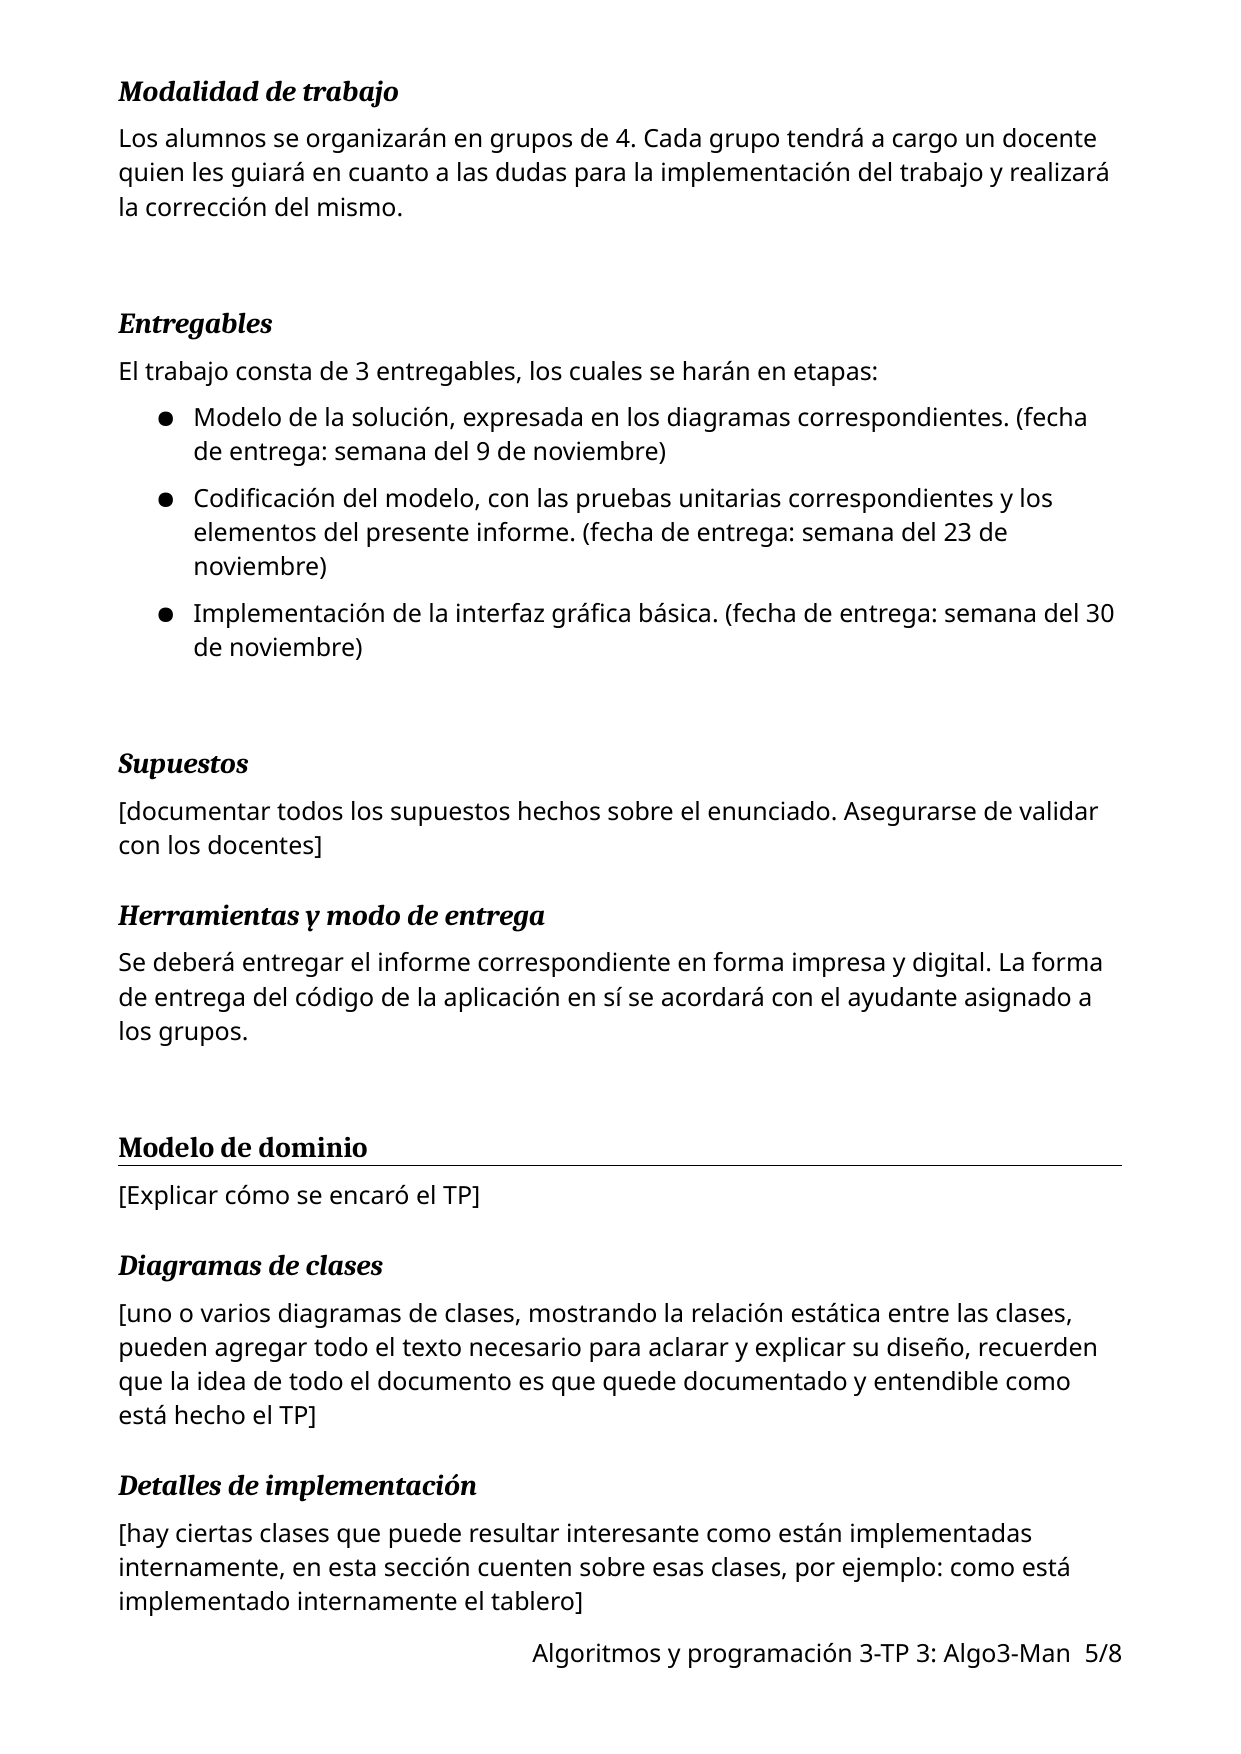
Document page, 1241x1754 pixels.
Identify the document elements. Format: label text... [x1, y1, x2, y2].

subtitle Modelo de dominio [118, 1131, 1122, 1165]
list Implementación de la interfaz gráfica básica. (fecha de entrega: semana del 30 de noviembre) [156, 595, 1122, 663]
text El trabajo consta de 3 entregables, los cuales se harán en etapas: [118, 353, 1122, 387]
subtitle Detalles de implementación [118, 1469, 1122, 1503]
subtitle Diagramas de clases [118, 1249, 1122, 1283]
text [Explicar cómo se encaró el TP] [118, 1178, 1122, 1212]
subtitle Supuestos [118, 747, 1122, 781]
list Modelo de la solución, expresada en los diagramas correspondientes. (fecha de entrega: semana del 9 de noviembre) [156, 400, 1122, 468]
text [hay ciertas clases que puede resultar interesante como están implementadas internamente, en esta sección cuenten sobre esas clases, por ejemplo: como está implementado internamente el tablero] [118, 1515, 1122, 1617]
list Codificación del modelo, con las pruebas unitarias correspondientes y los elementos del presente informe. (fecha de entrega: semana del 23 de noviembre) [156, 481, 1122, 583]
subtitle Entregables [118, 307, 1122, 341]
text [documentar todos los supuestos hechos sobre el enunciado. Asegurarse de validar con los docentes] [118, 793, 1122, 862]
subtitle Modalidad de trabajo [118, 75, 1122, 108]
subtitle Herramientas y modo de entrega [118, 899, 1122, 933]
text Los alumnos se organizarán en grupos de 4. Cada grupo tendrá a cargo un docente quien les guiará en cuanto a las dudas para la implementación del trabajo y realizará la corrección del mismo. [118, 121, 1122, 223]
text [uno o varios diagramas de clases, mostrando la relación estática entre las clases, pueden agregar todo el texto necesario para aclarar y explicar su diseño, recuerden que la idea de todo el documento es que quede documentado y entendible como está hecho el TP] [118, 1296, 1122, 1432]
text Se deberá entregar el informe correspondiente en forma impresa y digital. La forma de entrega del código de la aplicación en sí se acordará con el ayudante asignado a los grupos. [118, 945, 1122, 1047]
